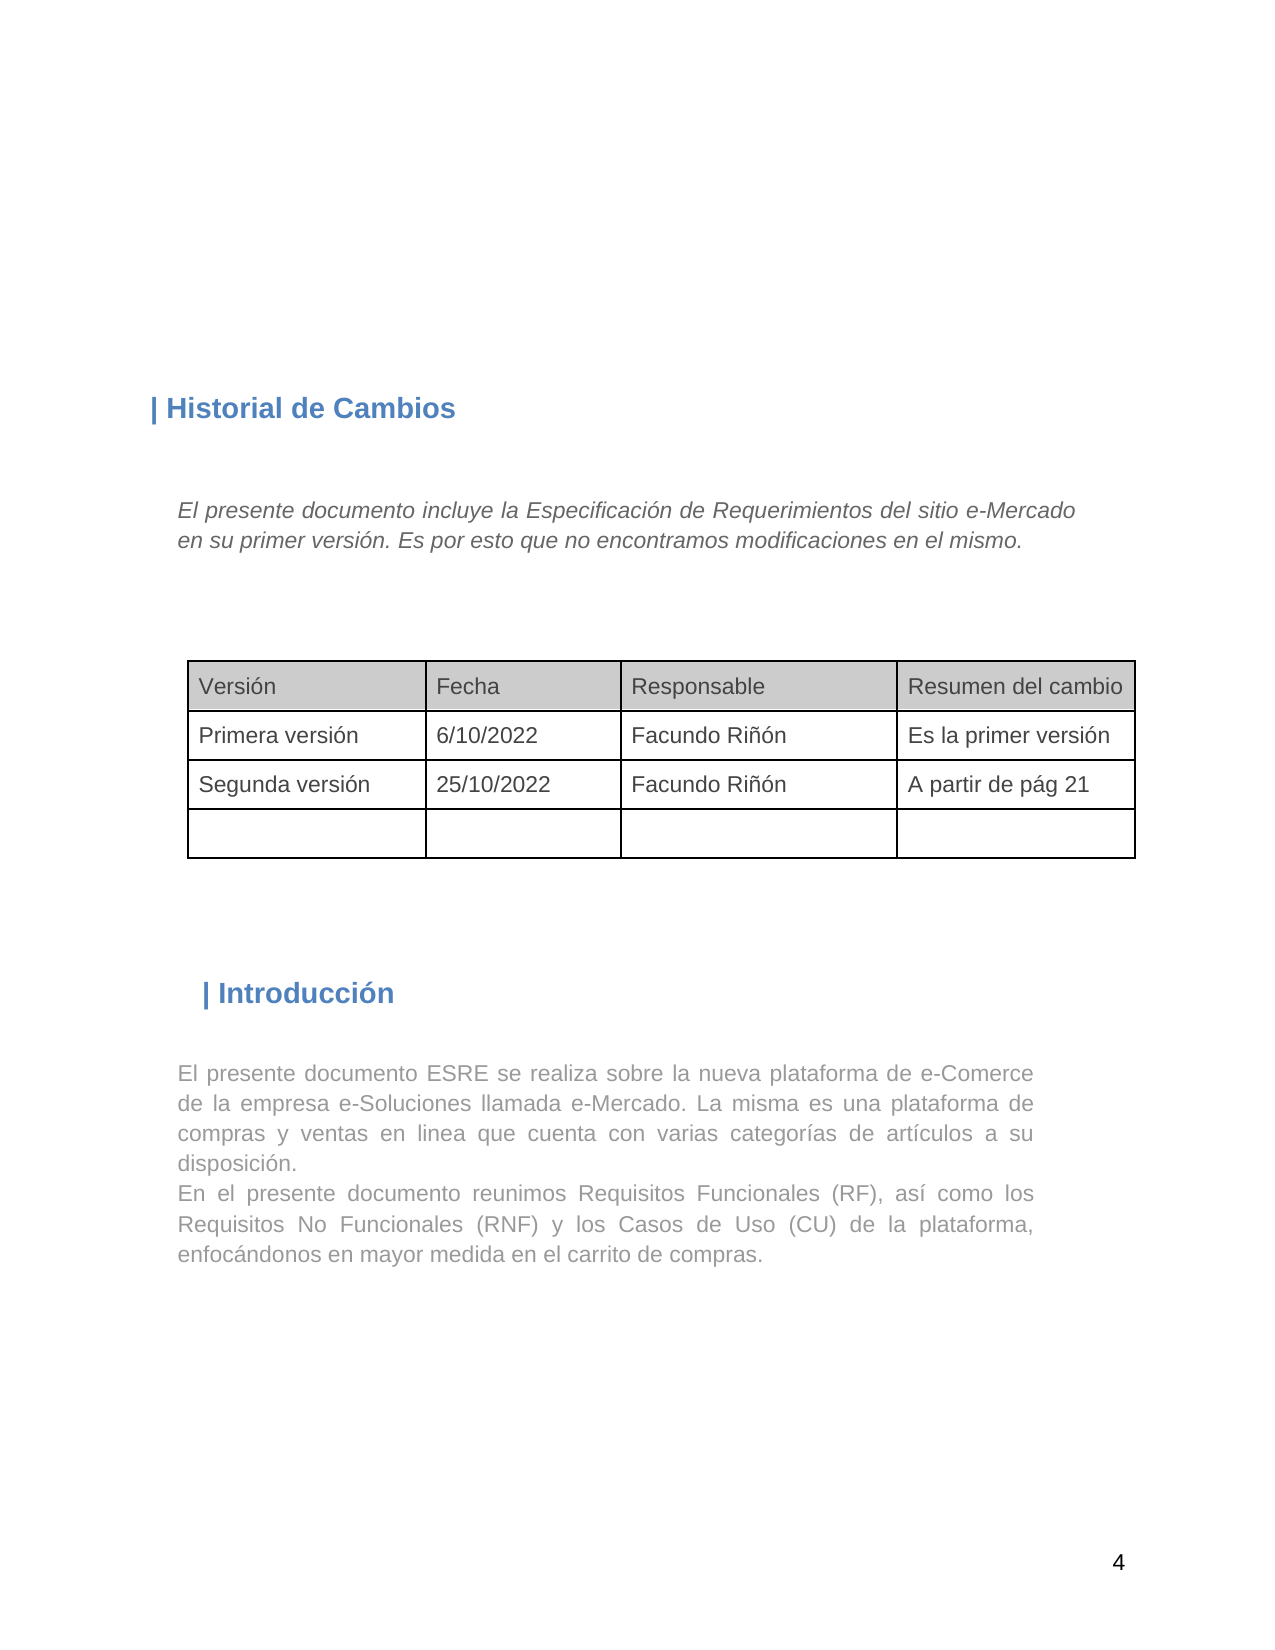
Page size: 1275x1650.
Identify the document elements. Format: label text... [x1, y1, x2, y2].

subtitle | Introducción [177, 976, 452, 1009]
table_cell [898, 810, 1134, 857]
table_header Fecha [427, 662, 620, 709]
table_cell [189, 810, 425, 857]
table_header Responsable [622, 662, 896, 709]
table_cell Facundo Riñón [622, 712, 896, 759]
table_cell [622, 810, 896, 857]
table_cell Segunda versión [189, 761, 425, 808]
text El presente documento ESRE se realiza sobre la nueva plataforma de e-Comerce de la empresa e-Soluciones llamada e-Mercado. La misma es una plataforma de compras y ventas en linea que cuenta con varias categorías de artículos a su disposición. En el presente documento reunimos Requisitos Funcionales (RF), así como los Requisitos No Funcionales (RNF) y los Casos de Uso (CU) de la plataforma, enfocándonos en mayor medida en el carrito de compras. [177, 1059, 1034, 1267]
table_cell Primera versión [189, 712, 425, 759]
table_cell Facundo Riñón [622, 761, 896, 808]
table_header Versión [189, 662, 425, 709]
text El presente documento incluye la Especificación de Requerimientos del sitio e-Mercado en su primer versión. Es por esto que no encontramos modificaciones en el mismo. [177, 497, 1076, 554]
table_cell [427, 810, 620, 857]
table_cell 6/10/2022 [427, 712, 620, 759]
table_header Resumen del cambio [898, 662, 1134, 709]
table_cell A partir de pág 21 [898, 761, 1134, 808]
table_cell Es la primer versión [898, 712, 1134, 759]
subtitle | Historial de Cambios [150, 391, 586, 424]
table_cell 25/10/2022 [427, 761, 620, 808]
